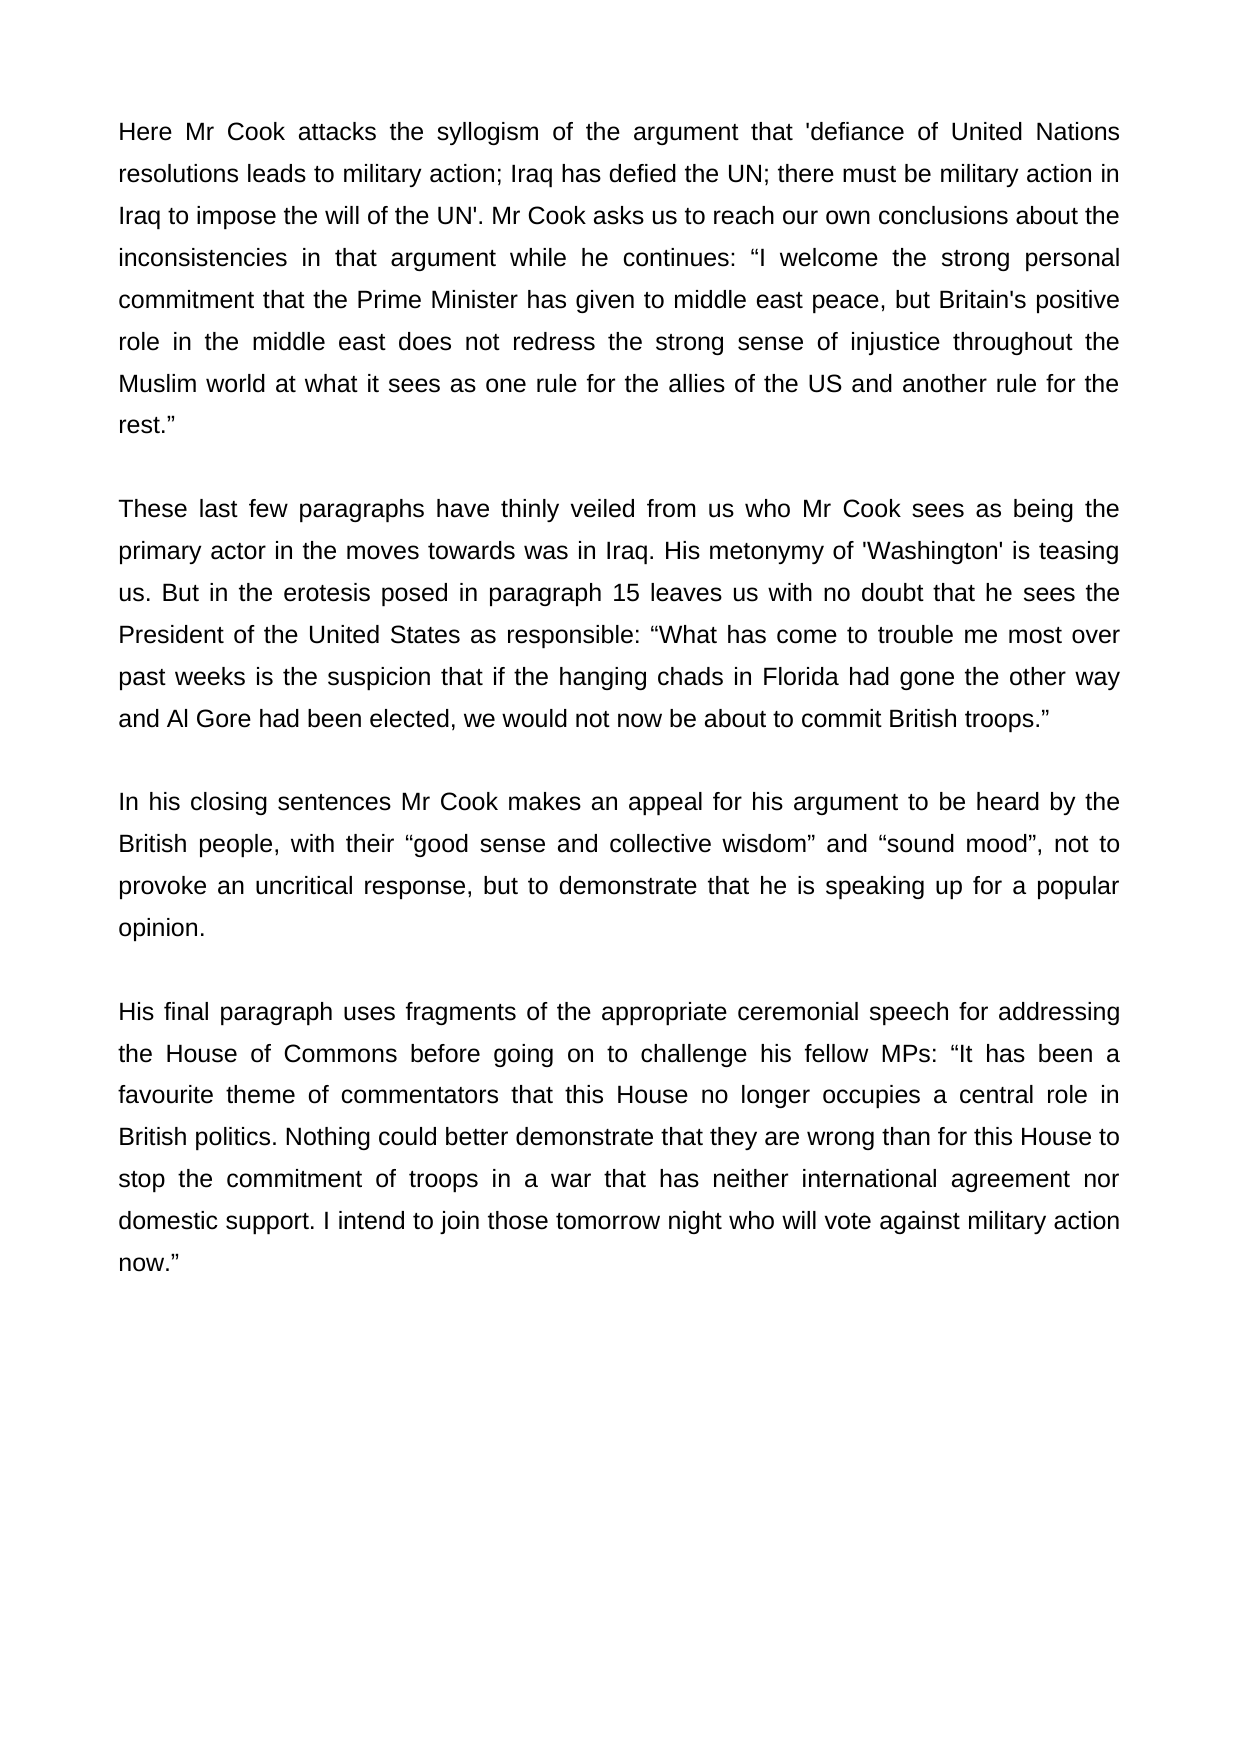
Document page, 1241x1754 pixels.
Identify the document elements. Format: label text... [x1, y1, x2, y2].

text In his closing sentences Mr Cook makes an appeal for his argument to be heard by the British people, with their “good sense and collective wisdom” and “sound mood”, not to provoke an uncritical response, but to demonstrate that he is speaking up for a popular opinion. [118, 788, 1122, 942]
text His final paragraph uses fragments of the appropriate ceremonial speech for addressing the House of Commons before going on to challenge his fellow MPs: “It has been a favourite theme of commentators that this House no longer occupies a central role in British politics. Nothing could better demonstrate that they are wrong than for this House to stop the commitment of troops in a war that has neither international agreement nor domestic support. I intend to join those tomorrow night who will vote against military action now.” [118, 997, 1122, 1277]
text Here Mr Cook attacks the syllogism of the argument that 'defiance of United Nations resolutions leads to military action; Iraq has defied the UN; there must be military action in Iraq to impose the will of the UN'. Mr Cook asks us to reach our own conclusions about the inconsistencies in that argument while he continues: “I welcome the strong personal commitment that the Prime Minister has given to middle east peace, but Britain's positive role in the middle east does not redress the strong sense of injustice throughout the Muslim world at what it sees as one rule for the allies of the US and another rule for the rest.” [118, 118, 1122, 439]
text These last few paragraphs have thinly veiled from us who Mr Cook sees as being the primary actor in the moves towards was in Iraq. His metonymy of 'Washington' is teasing us. But in the erotesis posed in paragraph 15 leaves us with no doubt that he sees the President of the United States as responsible: “What has come to trouble me most over past weeks is the suspicion that if the hanging chads in Florida had gone the other way and Al Gore had been elected, we would not now be about to commit British troops.” [118, 495, 1122, 732]
